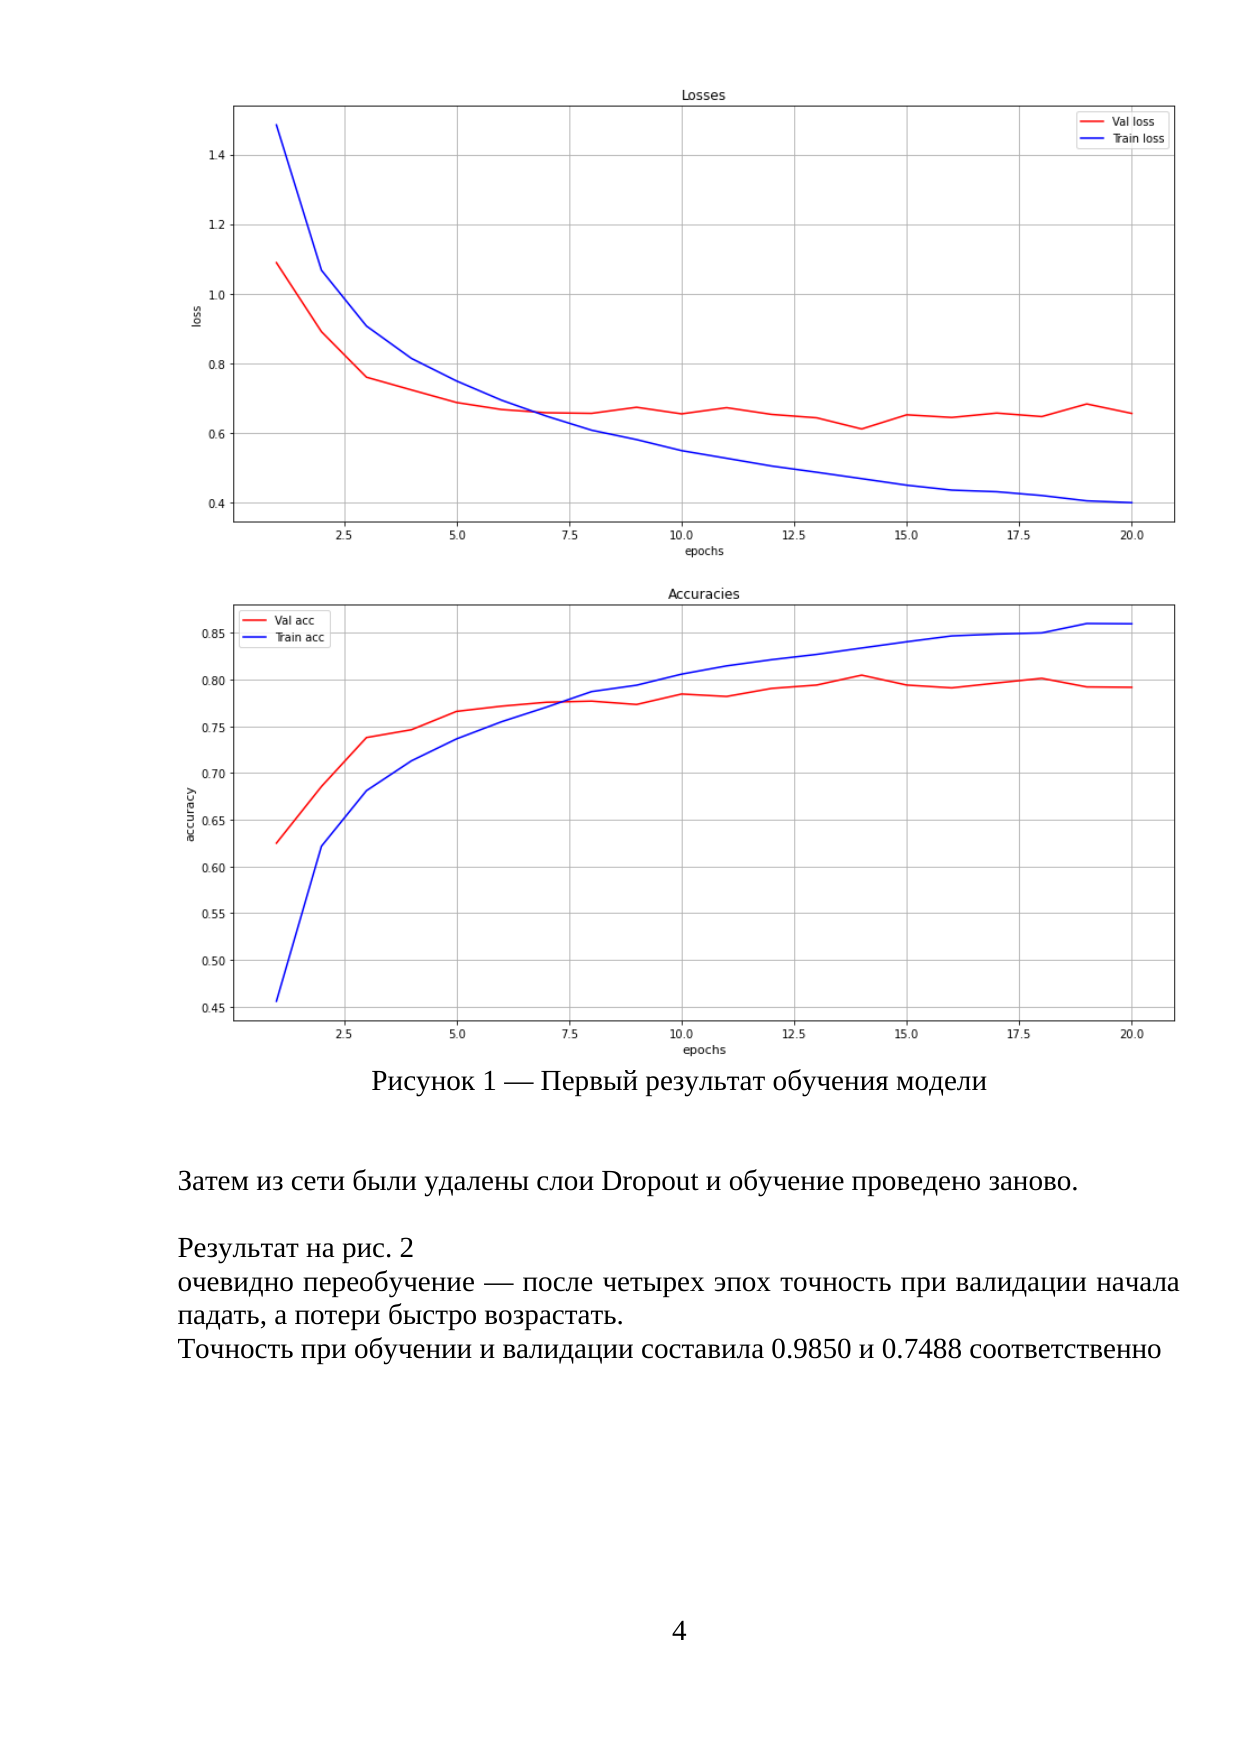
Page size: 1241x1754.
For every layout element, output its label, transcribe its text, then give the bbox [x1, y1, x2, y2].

text Затем из сети были удалены слои Dropout и обучение проведено заново. [177, 1163, 1181, 1197]
picture [177, 81, 1182, 1063]
text Результат на рис. 2 [177, 1230, 1181, 1264]
text Рисунок 1 — Первый результат обучения модели [177, 1063, 1181, 1096]
text очевидно переобучение — после четырех эпох точность при валидации начала падать, а потери быстро возрастать. [177, 1264, 1181, 1331]
text Точность при обучении и валидации составила 0.9850 и 0.7488 соответственно [177, 1331, 1181, 1364]
